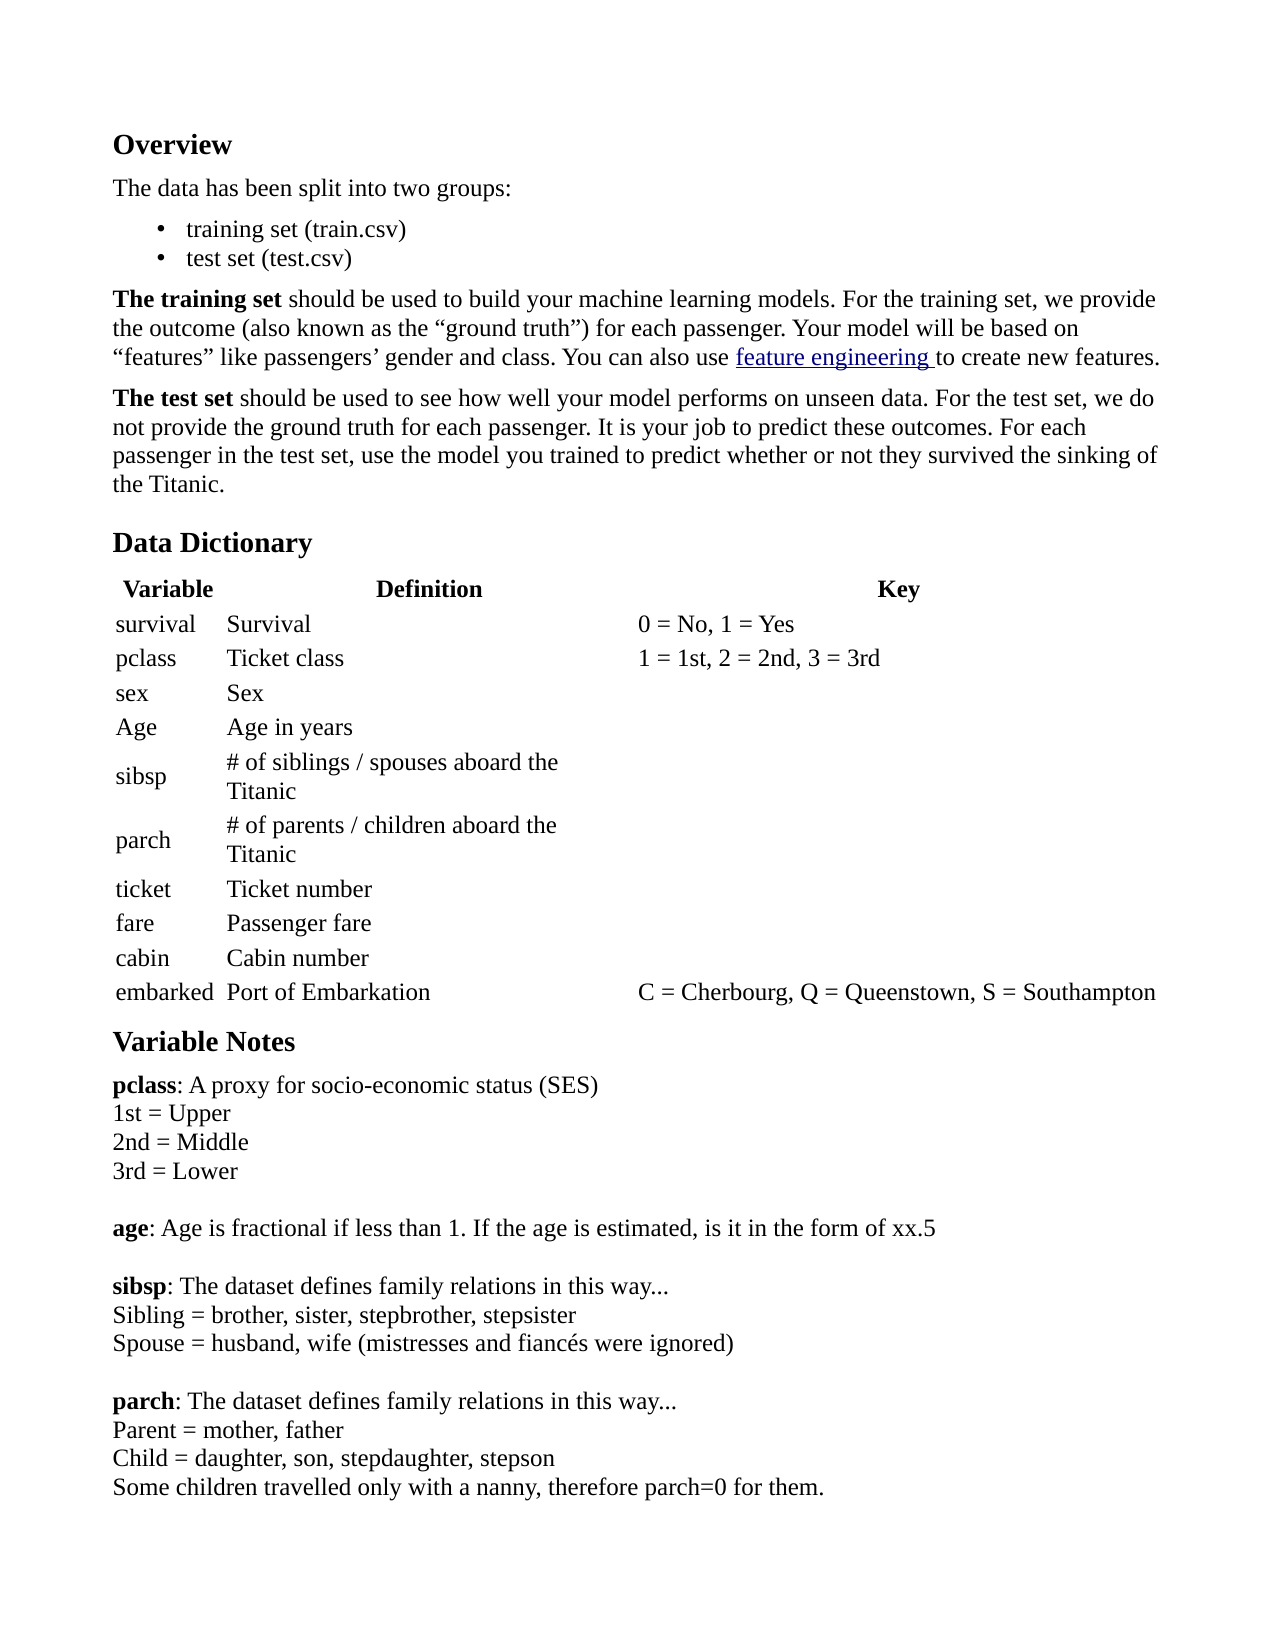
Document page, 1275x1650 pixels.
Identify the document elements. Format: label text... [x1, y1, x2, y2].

table_cell fare [113, 905, 223, 940]
table_cell 0 = No, 1 = Yes [635, 606, 1162, 640]
table_cell # of siblings / spouses aboard the Titanic [224, 744, 635, 807]
table_cell [635, 871, 1162, 905]
table_cell 1 = 1st, 2 = 2nd, 3 = 3rd [635, 640, 1162, 675]
table_cell survival [113, 606, 223, 640]
table_cell Age [113, 710, 223, 744]
table_cell [635, 808, 1162, 871]
table_cell Age in years [224, 710, 635, 744]
table_cell # of parents / children aboard the Titanic [224, 808, 635, 871]
table_cell Survival [224, 606, 635, 640]
table_header Definition [224, 571, 635, 606]
list training set (train.csv) [157, 214, 1162, 243]
table_cell C = Cherbourg, Q = Queenstown, S = Southampton [635, 975, 1162, 1009]
table_cell ticket [113, 871, 223, 905]
table_cell Passenger fare [224, 905, 635, 940]
table_cell Port of Embarkation [224, 975, 635, 1009]
subtitle Variable Notes [112, 1024, 1162, 1057]
table_cell Ticket class [224, 640, 635, 675]
table_cell [635, 675, 1162, 709]
table_cell Sex [224, 675, 635, 709]
text The training set should be used to build your machine learning models. For the training set, we provide the outcome (also known as the “ground truth”) for each passenger. Your model will be based on “features” like passengers’ gender and class. You can also use feature engineering to create new features. [112, 284, 1162, 371]
table_cell sex [113, 675, 223, 709]
table_header Variable [113, 571, 223, 606]
table_cell cabin [113, 940, 223, 974]
subtitle Data Dictionary [112, 525, 1162, 559]
table_cell [635, 744, 1162, 807]
text The data has been split into two groups: [112, 173, 1162, 202]
table_cell [635, 905, 1162, 940]
table_cell Ticket number [224, 871, 635, 905]
table_cell pclass [113, 640, 223, 675]
table_cell sibsp [113, 744, 223, 807]
table_cell Cabin number [224, 940, 635, 974]
table_cell [635, 940, 1162, 974]
table_cell parch [113, 808, 223, 871]
list test set (test.csv) [157, 243, 1162, 272]
text The test set should be used to see how well your model performs on unseen data. For the test set, we do not provide the ground truth for each passenger. It is your job to predict these outcomes. For each passenger in the test set, use the model you trained to predict whether or not they survived the sinking of the Titanic. [112, 383, 1162, 498]
subtitle Overview [112, 127, 1162, 161]
table_cell [635, 710, 1162, 744]
table_cell embarked [113, 975, 223, 1009]
text pclass: A proxy for socio-economic status (SES) 1st = Upper 2nd = Middle 3rd = Lower age: Age is fractional if less than 1. If the age is estimated, is it in the form of xx.5 sibsp: The dataset defines family relations in this way... Sibling = brother, sister, stepbrother, stepsister Spouse = husband, wife (mistresses and fiancés were ignored) parch: The dataset defines family relations in this way... Parent = mother, father Child = daughter, son, stepdaughter, stepson Some children travelled only with a nanny, therefore parch=0 for them. [112, 1070, 1162, 1501]
table_header Key [635, 571, 1162, 606]
